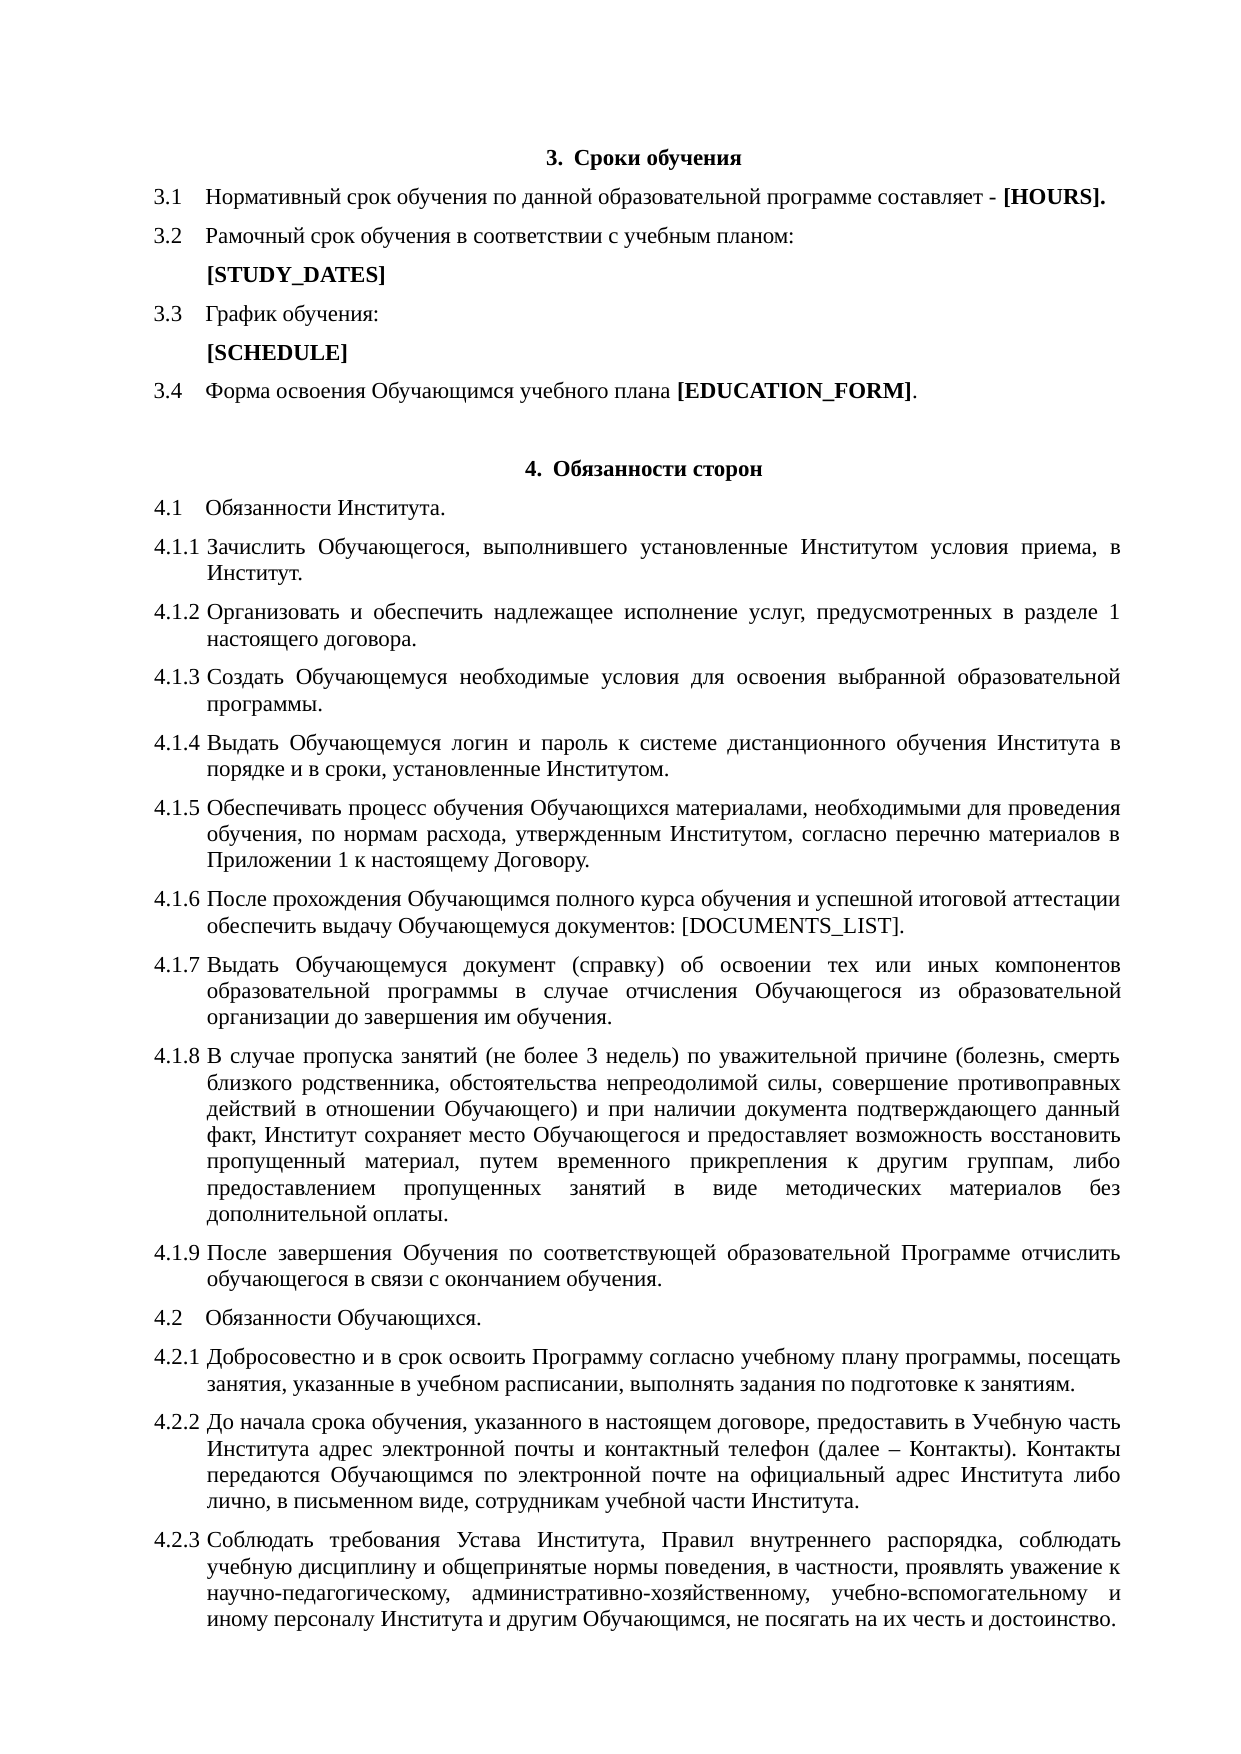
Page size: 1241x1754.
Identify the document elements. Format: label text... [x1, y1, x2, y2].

list Обязанности Института. [148, 494, 1122, 521]
list Зачислить Обучающегося, выполнившего установленные Институтом условия приема, в Институт. [148, 533, 1122, 586]
list Соблюдать требования Устава Института, Правил внутреннего распорядка, соблюдать учебную дисциплину и общепринятые нормы поведения, в частности, проявлять уважение к научно-педагогическому, административно-хозяйственному, учебно-вспомогательному и иному персоналу Института и другим Обучающимся, не посягать на их честь и достоинство. [148, 1526, 1122, 1632]
list Организовать и обеспечить надлежащее исполнение услуг, предусмотренных в разделе 1 настоящего договора. [148, 598, 1122, 651]
list После прохождения Обучающимся полного курса обучения и успешной итоговой аттестации обеспечить выдачу Обучающемуся документов: [DOCUMENTS_LIST]. [148, 885, 1122, 938]
list В случае пропуска занятий (не более 3 недель) по уважительной причине (болезнь, смерть близкого родственника, обстоятельства непреодолимой силы, совершение противоправных действий в отношении Обучающего) и при наличии документа подтверждающего данный факт, Институт сохраняет место Обучающегося и предоставляет возможность восстановить пропущенный материал, путем временного прикрепления к другим группам, либо предоставлением пропущенных занятий в виде методических материалов без дополнительной оплаты. [148, 1042, 1122, 1227]
list До начала срока обучения, указанного в настоящем договоре, предоставить в Учебную часть Института адрес электронной почты и контактный телефон (далее – Контакты). Контакты передаются Обучающимся по электронной почте на официальный адрес Института либо лично, в письменном виде, сотрудникам учебной части Института. [148, 1408, 1122, 1514]
list Рамочный срок обучения в соответствии с учебным планом: [148, 222, 1122, 248]
list Нормативный срок обучения по данной образовательной программе составляет - [HOURS]. [148, 183, 1122, 210]
list Добросовестно и в срок освоить Программу согласно учебному плану программы, посещать занятия, указанные в учебном расписании, выполнять задания по подготовке к занятиям. [148, 1343, 1122, 1396]
list Обеспечивать процесс обучения Обучающихся материалами, необходимыми для проведения обучения, по нормам расхода, утвержденным Институтом, согласно перечню материалов в Приложении 1 к настоящему Договору. [148, 794, 1122, 873]
list После завершения Обучения по соответствующей образовательной Программе отчислить обучающегося в связи с окончанием обучения. [148, 1239, 1122, 1292]
list Выдать Обучающемуся документ (справку) об освоении тех или иных компонентов образовательной программы в случае отчисления Обучающегося из образовательной организации до завершения им обучения. [148, 951, 1122, 1030]
list Создать Обучающемуся необходимые условия для освоения выбранной образовательной программы. [148, 663, 1122, 716]
list [SCHEDULE] [148, 339, 1122, 365]
list Сроки обучения [118, 144, 1122, 171]
list Обязанности Обучающихся. [148, 1304, 1122, 1331]
list Выдать Обучающемуся логин и пароль к системе дистанционного обучения Института в порядке и в сроки, установленные Институтом. [148, 729, 1122, 781]
list Обязанности сторон [118, 455, 1122, 482]
list [STUDY_DATES] [148, 261, 1122, 287]
list График обучения: [148, 300, 1122, 326]
list Форма освоения Обучающимся учебного плана [EDUCATION_FORM]. [148, 378, 1122, 404]
